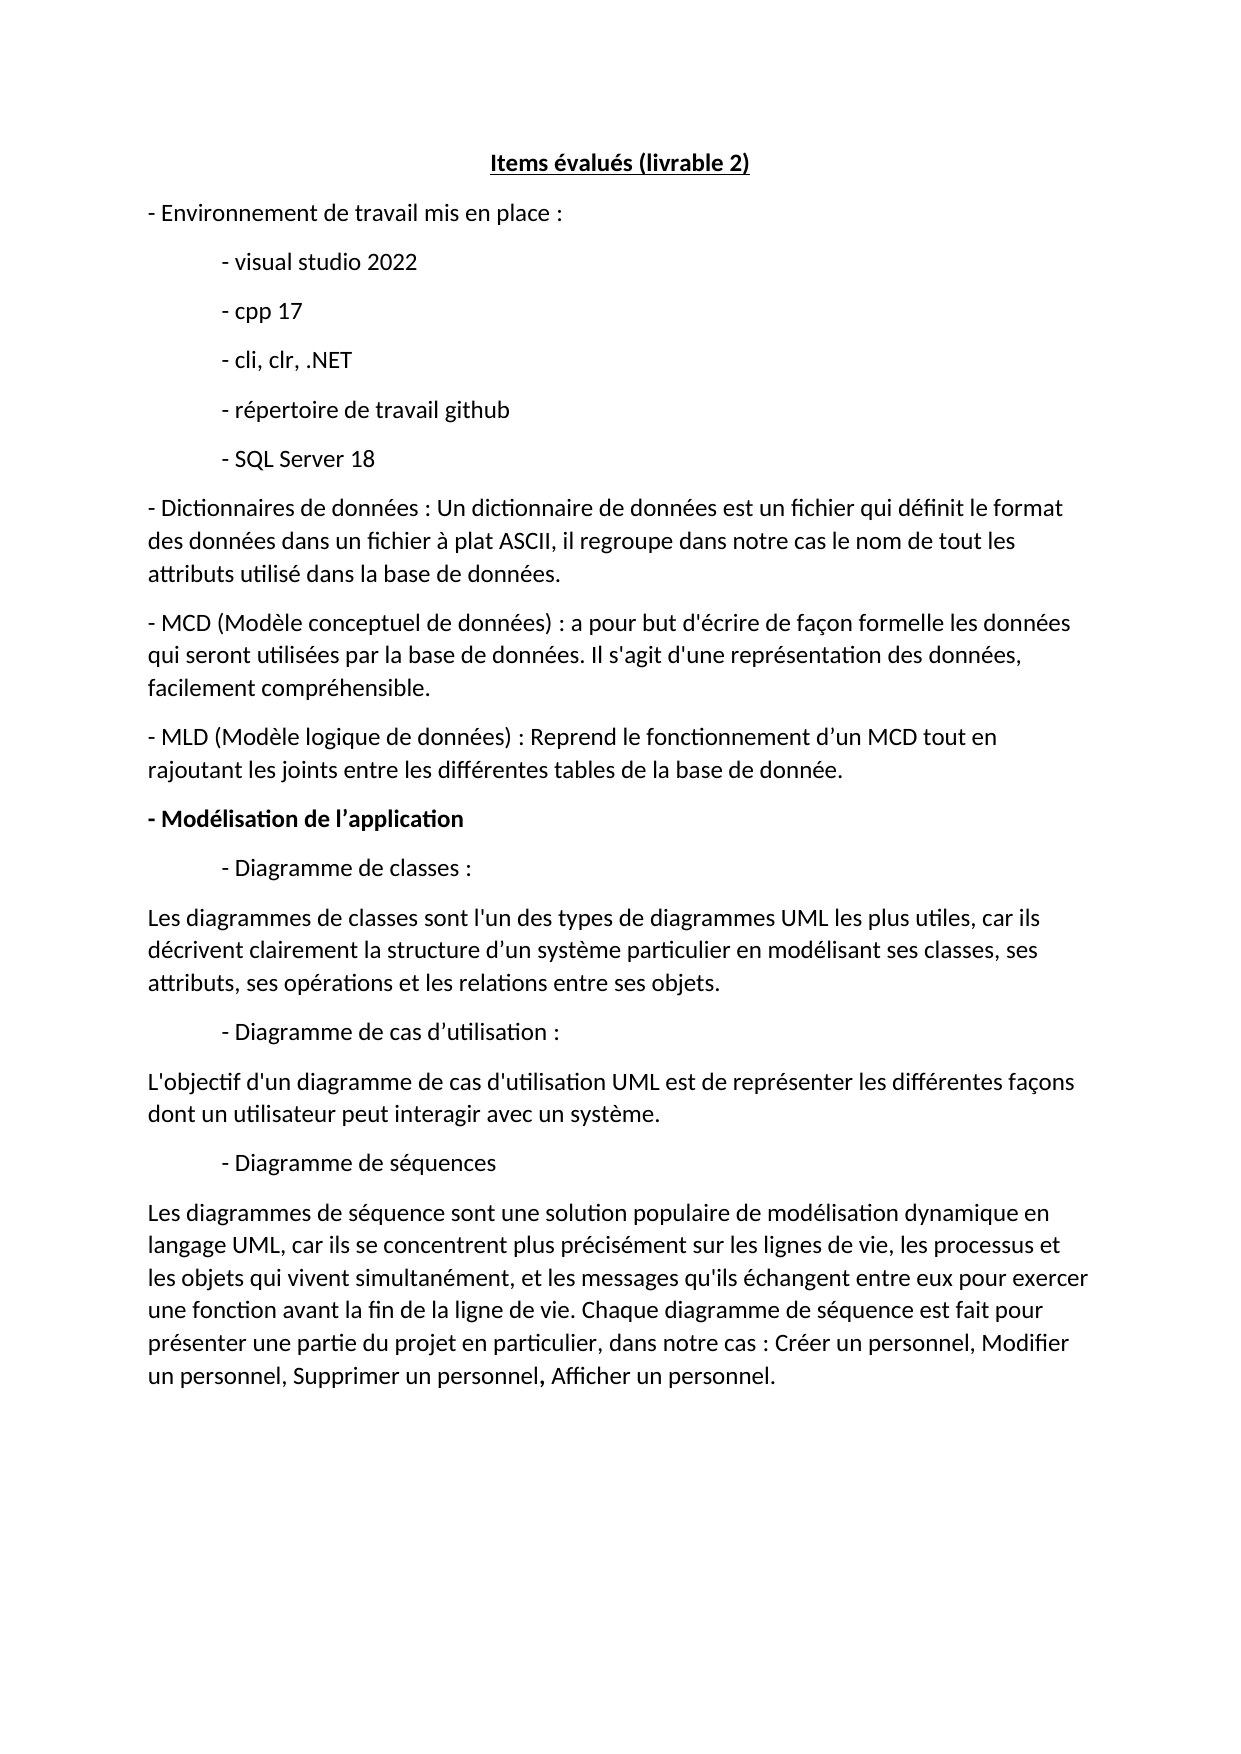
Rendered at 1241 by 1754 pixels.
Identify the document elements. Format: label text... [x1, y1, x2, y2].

text - visual studio 2022 [221, 246, 1093, 277]
text - Diagramme de séquences [221, 1147, 1093, 1178]
text - MCD (Modèle conceptuel de données) : a pour but d'écrire de façon formelle les données qui seront utilisées par la base de données. Il s'agit d'une représentation des données, facilement compréhensible. [148, 607, 1093, 703]
text - cpp 17 [221, 295, 1093, 326]
text - Environnement de travail mis en place : [148, 197, 1093, 227]
text Items évalués (livrable 2) [148, 148, 1093, 178]
text - Diagramme de cas d’utilisation : [221, 1016, 1093, 1047]
text - MLD (Modèle logique de données) : Reprend le fonctionnement d’un MCD tout en rajoutant les joints entre les différentes tables de la base de donnée. [148, 721, 1093, 784]
text - Modélisation de l’application [148, 803, 1093, 834]
text - Dictionnaires de données : Un dictionnaire de données est un fichier qui définit le format des données dans un fichier à plat ASCII, il regroupe dans notre cas le nom de tout les attributs utilisé dans la base de données. [148, 492, 1093, 588]
text - SQL Server 18 [221, 443, 1093, 474]
text - Diagramme de classes : [221, 853, 1093, 883]
text - cli, clr, .NET [221, 345, 1093, 375]
text L'objectif d'un diagramme de cas d'utilisation UML est de représenter les différentes façons dont un utilisateur peut interagir avec un système. [148, 1066, 1093, 1129]
text Les diagrammes de classes sont l'un des types de diagrammes UML les plus utiles, car ils décrivent clairement la structure d’un système particulier en modélisant ses classes, ses attributs, ses opérations et les relations entre ses objets. [148, 902, 1093, 998]
text - répertoire de travail github [221, 394, 1093, 424]
text Les diagrammes de séquence sont une solution populaire de modélisation dynamique en langage UML, car ils se concentrent plus précisément sur les lignes de vie, les processus et les objets qui vivent simultanément, et les messages qu'ils échangent entre eux pour exercer une fonction avant la fin de la ligne de vie. Chaque diagramme de séquence est fait pour présenter une partie du projet en particulier, dans notre cas : Créer un personnel, Modifier un personnel, Supprimer un personnel, Afficher un personnel. [148, 1197, 1093, 1390]
